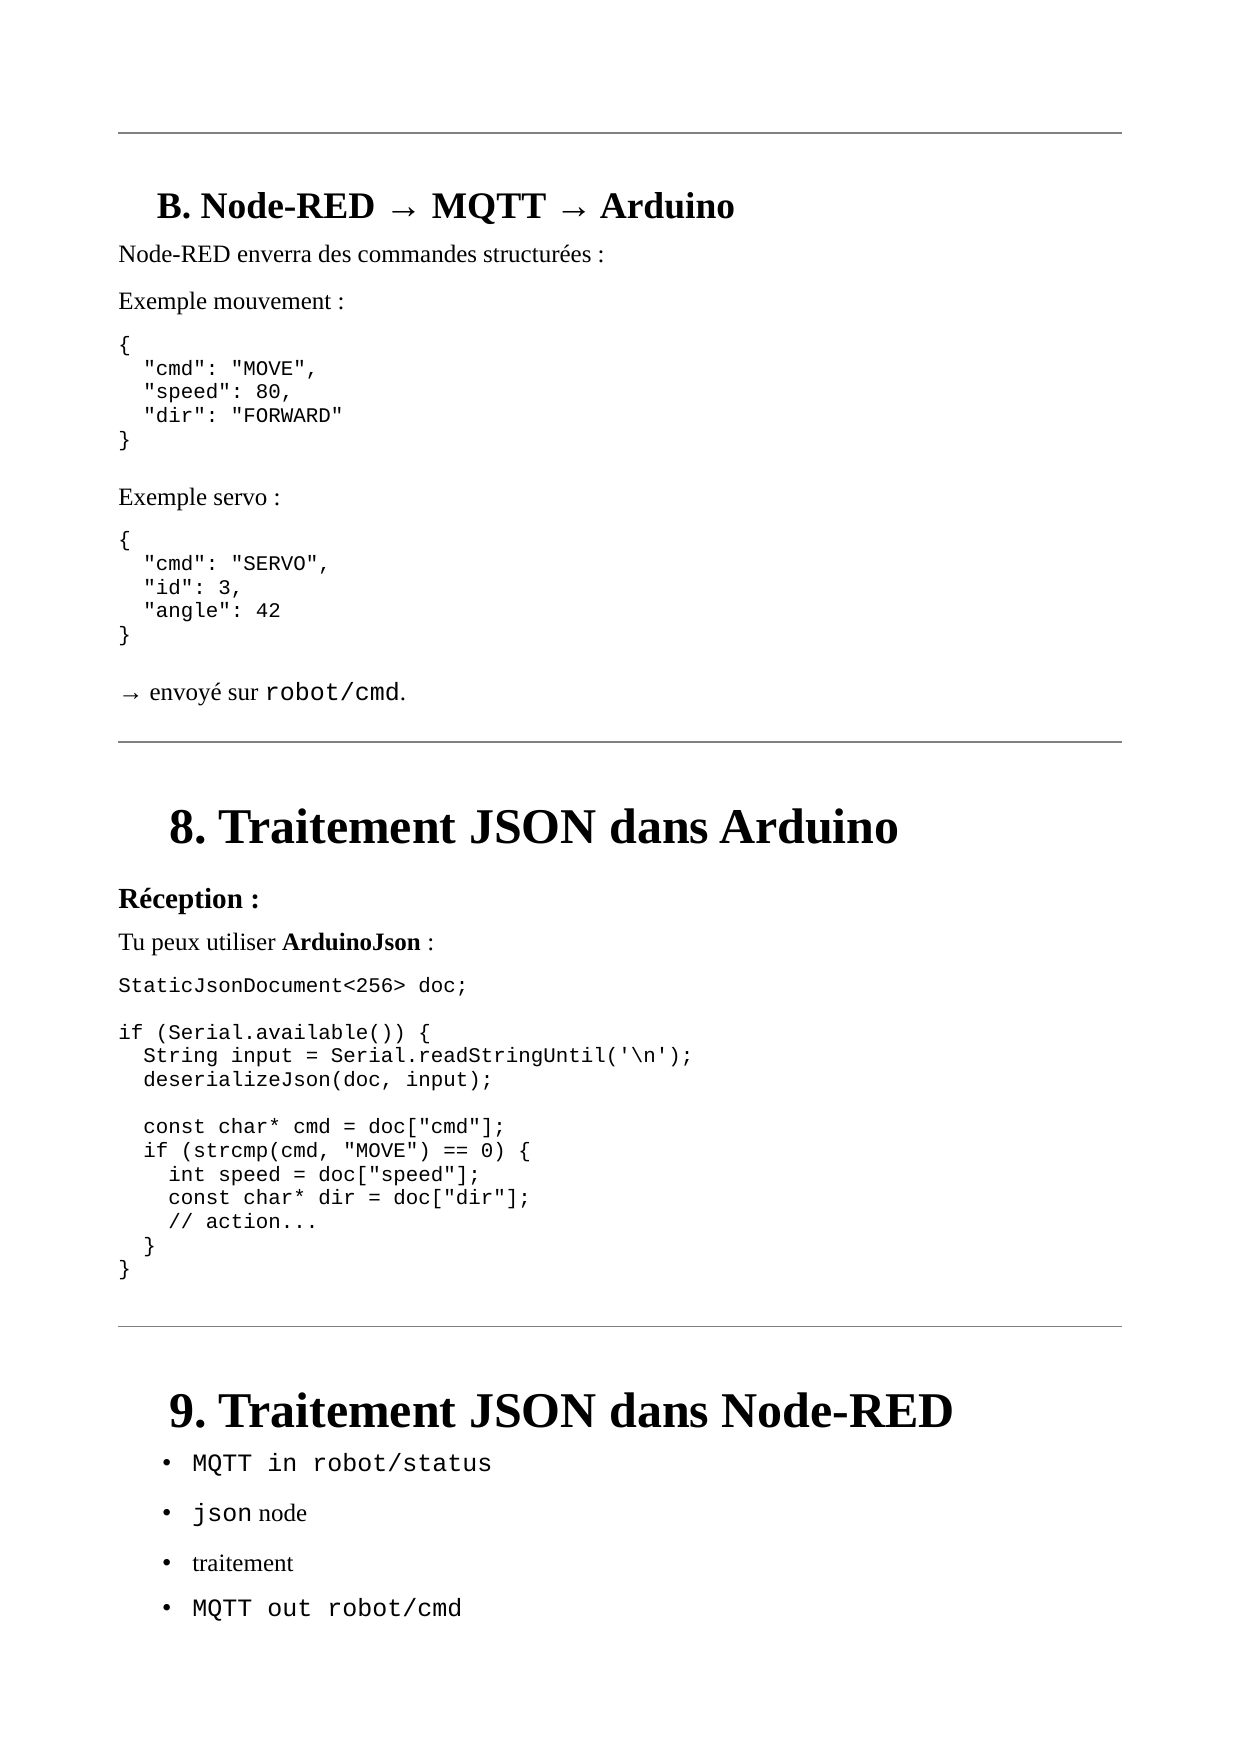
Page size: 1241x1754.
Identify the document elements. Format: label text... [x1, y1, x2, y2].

text int speed = doc["speed"]; [118, 1164, 1122, 1187]
text "id": 3, [118, 577, 1122, 600]
text const char* dir = doc["dir"]; [118, 1187, 1122, 1211]
subtitle 🔷 B. Node-RED → MQTT → Arduino [118, 183, 1122, 226]
text } [118, 624, 1122, 648]
subtitle 🧩 8. Traitement JSON dans Arduino [118, 796, 1122, 854]
text if (strcmp(cmd, "MOVE") == 0) { [118, 1140, 1122, 1164]
text { [118, 529, 1122, 553]
text if (Serial.available()) { [118, 1022, 1122, 1046]
text "dir": "FORWARD" [118, 405, 1122, 429]
text const char* cmd = doc["cmd"]; [118, 1116, 1122, 1140]
list json node [162, 1498, 1122, 1529]
text "speed": 80, [118, 381, 1122, 405]
list traitement [162, 1548, 1122, 1577]
subtitle 🧩 9. Traitement JSON dans Node-RED [118, 1381, 1122, 1438]
text } [118, 1258, 1122, 1282]
text Tu peux utiliser ArduinoJson : [118, 927, 1122, 956]
text // action... [118, 1211, 1122, 1235]
text } [118, 1235, 1122, 1258]
text Exemple mouvement : [118, 286, 1122, 315]
subtitle Réception : [118, 881, 1122, 914]
text Node-RED enverra des commandes structurées : [118, 239, 1122, 268]
text "cmd": "MOVE", [118, 358, 1122, 381]
text StaticJsonDocument<256> doc; [118, 974, 1122, 998]
list MQTT in robot/status [162, 1451, 1122, 1479]
text "cmd": "SERVO", [118, 553, 1122, 577]
text deserializeJson(doc, input); [118, 1069, 1122, 1093]
text String input = Serial.readStringUntil('\n'); [118, 1046, 1122, 1069]
text } [118, 429, 1122, 452]
list MQTT out robot/cmd [162, 1595, 1122, 1624]
text Exemple servo : [118, 482, 1122, 511]
text { [118, 334, 1122, 358]
text "angle": 42 [118, 600, 1122, 624]
text → envoyé sur robot/cmd. [118, 677, 1122, 708]
